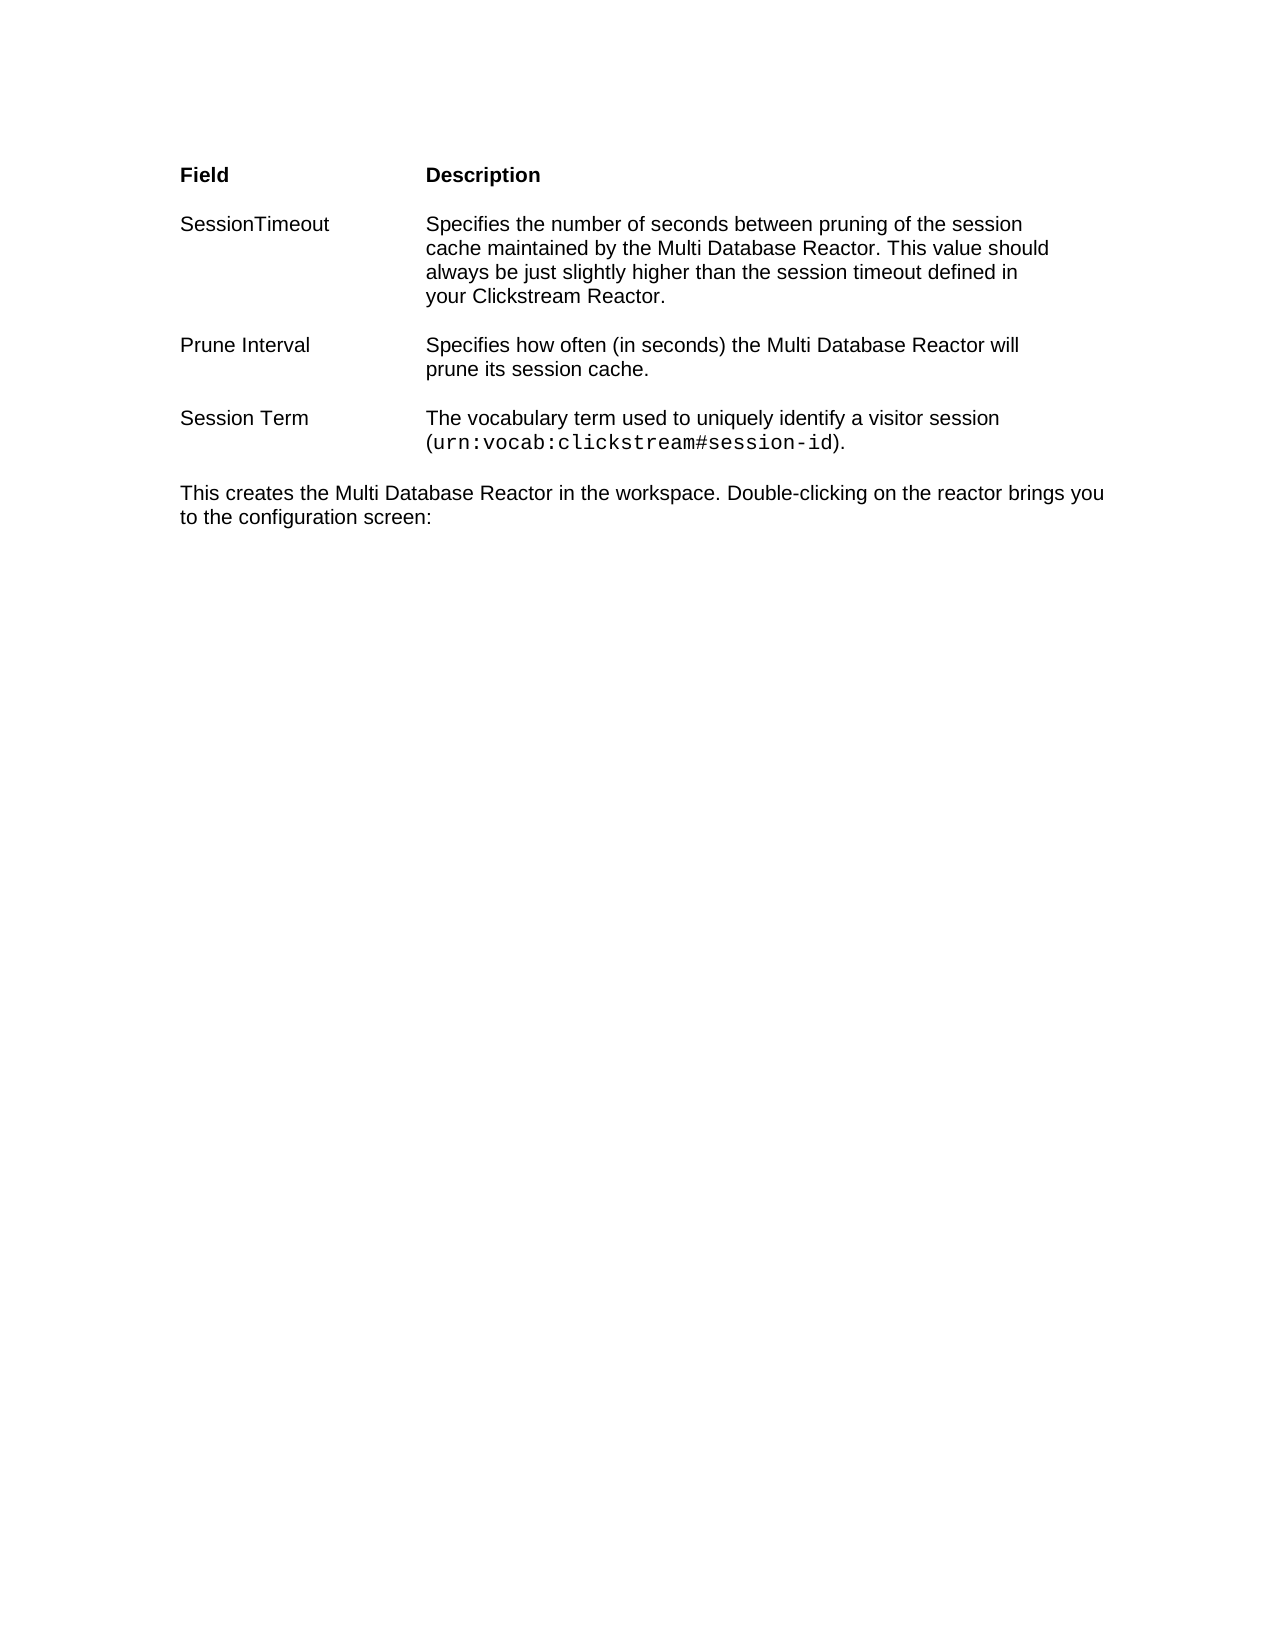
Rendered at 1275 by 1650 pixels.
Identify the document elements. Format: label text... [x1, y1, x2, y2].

table_cell Specifies the number of seconds between pruning of the session cache maintained by the Multi Database Reactor. This value should always be just slightly higher than the session timeout defined in your Clickstream Reactor. [384, 199, 1061, 320]
table_header Description [384, 150, 1061, 199]
table_cell SessionTimeout [139, 199, 384, 320]
table_cell Session Term [139, 394, 384, 468]
table_header Field [139, 150, 384, 199]
table_cell Prune Interval [139, 320, 384, 393]
text This creates the Multi Database Reactor in the workspace. Double-clicking on the reactor brings you to the configuration screen: [180, 481, 1125, 529]
table_cell Specifies how often (in seconds) the Multi Database Reactor will prune its session cache. [384, 320, 1061, 393]
table_cell The vocabulary term used to uniquely identify a visitor session (urn:vocab:clickstream#session-id). [384, 394, 1061, 468]
